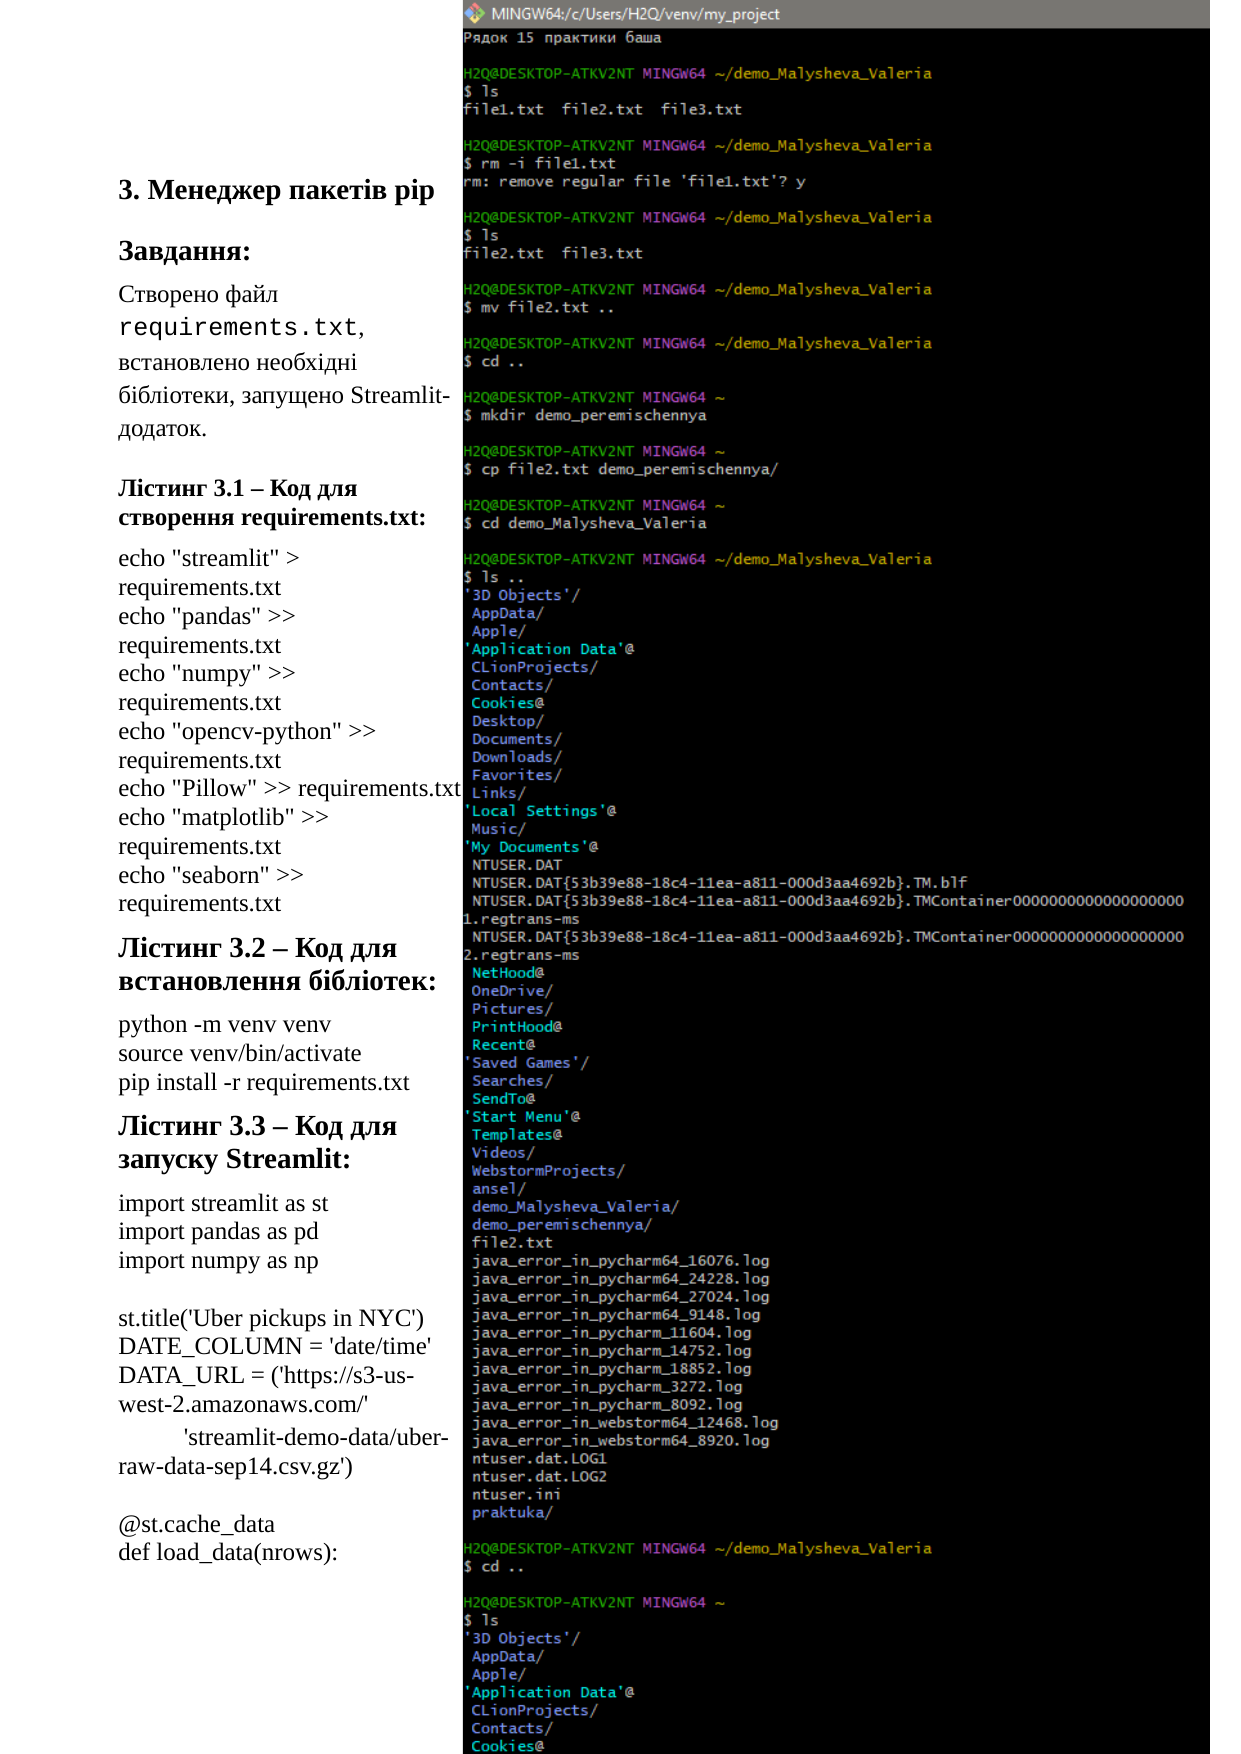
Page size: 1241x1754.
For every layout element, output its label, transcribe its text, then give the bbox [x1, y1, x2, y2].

subtitle Лістинг 3.2 – Код для встановлення бібліотек: [118, 930, 462, 997]
text def load_data(nrows): [118, 1537, 462, 1566]
text st.title('Uber pickups in NYC') [118, 1303, 462, 1331]
text echo "Pillow" >> requirements.txt [118, 773, 462, 802]
text Створено файл requirements.txt, встановлено необхідні бібліотеки, запущено Streamlit-додаток. [118, 279, 462, 442]
subtitle Завдання: [118, 233, 462, 267]
text echo "pandas" >> requirements.txt [118, 601, 462, 658]
text echo "matplotlib" >> requirements.txt [118, 802, 462, 860]
text import numpy as np [118, 1245, 462, 1274]
text @st.cache_data [118, 1509, 462, 1537]
text import streamlit as st [118, 1188, 462, 1216]
text echo "opencv-python" >> requirements.txt [118, 716, 462, 773]
picture [462, 0, 1210, 1754]
text DATA_URL = ('https://s3-us-west-2.amazonaws.com/' [118, 1360, 462, 1418]
text pip install -r requirements.txt [118, 1067, 462, 1096]
text echo "numpy" >> requirements.txt [118, 658, 462, 716]
text source venv/bin/activate [118, 1038, 462, 1067]
text echo "seaborn" >> requirements.txt [118, 860, 462, 917]
text DATE_COLUMN = 'date/time' [118, 1331, 462, 1360]
text import pandas as pd [118, 1216, 462, 1245]
text 'streamlit-demo-data/uber-raw-data-sep14.csv.gz') [118, 1418, 462, 1480]
text echo "streamlit" > requirements.txt [118, 543, 462, 601]
text python -m venv venv [118, 1009, 462, 1038]
subtitle 3. Менеджер пакетів pip [118, 172, 462, 206]
subtitle Лістинг 3.1 – Код для створення requirements.txt: [118, 473, 462, 531]
subtitle Лістинг 3.3 – Код для запуску Streamlit: [118, 1108, 462, 1175]
